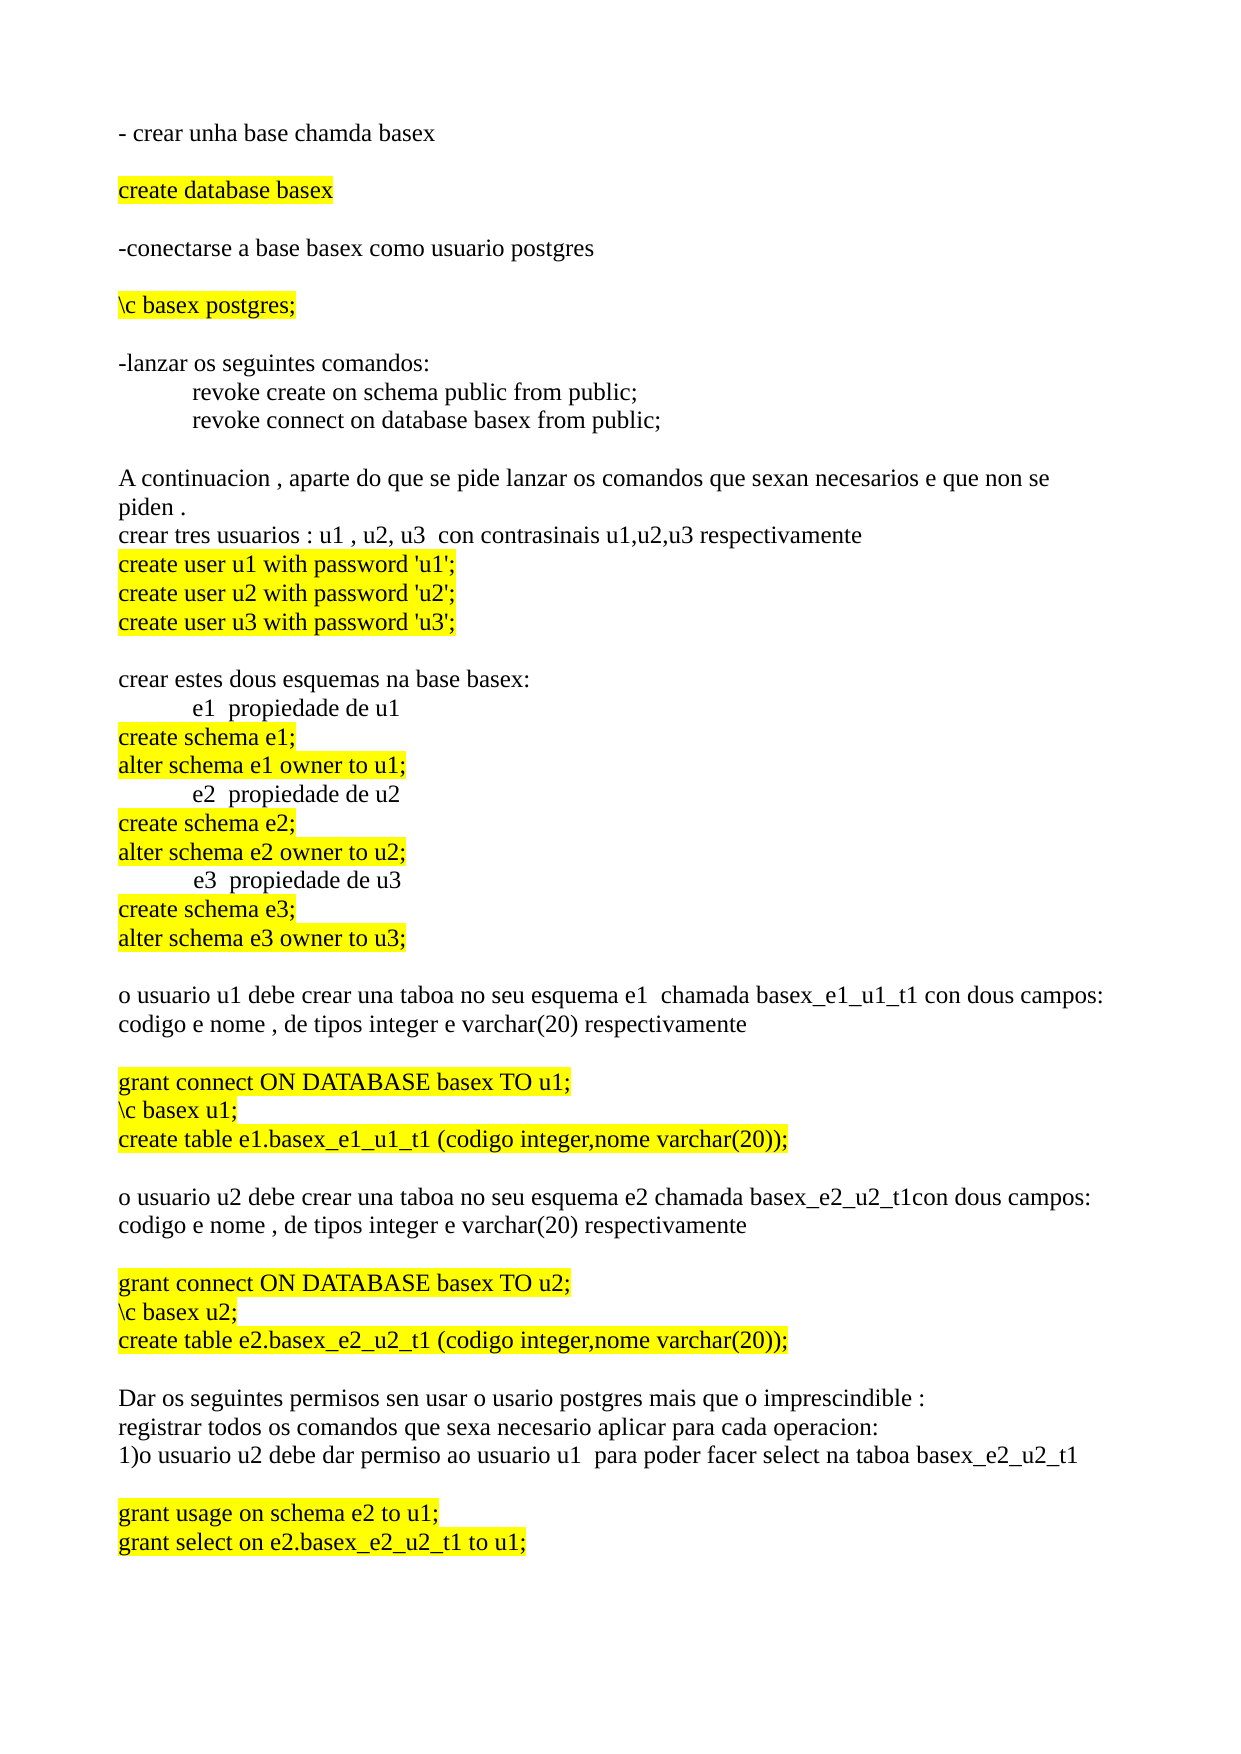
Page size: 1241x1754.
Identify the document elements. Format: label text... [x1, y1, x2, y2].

text grant connect ON DATABASE basex TO u1; [118, 1067, 1122, 1096]
text create schema e2; [118, 808, 1122, 837]
text -lanzar os seguintes comandos: [118, 348, 1122, 377]
text create user u1 with password 'u1'; [118, 549, 1122, 578]
text alter schema e1 owner to u1; [118, 751, 1122, 779]
text \c basex postgres; [118, 291, 1122, 319]
text 1)o usuario u2 debe dar permiso ao usuario u1 para poder facer select na taboa basex_e2_u2_t1 [118, 1441, 1122, 1469]
text \c basex u2; [118, 1297, 1122, 1326]
text revoke create on schema public from public; [118, 377, 1122, 406]
text A continuacion , aparte do que se pide lanzar os comandos que sexan necesarios e que non se piden . [118, 463, 1122, 521]
text alter schema e3 owner to u3; [118, 923, 1122, 952]
text create table e1.basex_e1_u1_t1 (codigo integer,nome varchar(20)); [118, 1124, 1122, 1153]
text -conectarse a base basex como usuario postgres [118, 233, 1122, 262]
text crear estes dous esquemas na base basex: [118, 664, 1122, 693]
text e2 propiedade de u2 [118, 779, 1122, 808]
text e3 propiedade de u3 [118, 866, 1122, 894]
text create user u2 with password 'u2'; [118, 578, 1122, 607]
text o usuario u1 debe crear una taboa no seu esquema e1 chamada basex_e1_u1_t1 con dous campos: codigo e nome , de tipos integer e varchar(20) respectivamente [118, 981, 1122, 1038]
text grant connect ON DATABASE basex TO u2; [118, 1268, 1122, 1297]
text create table e2.basex_e2_u2_t1 (codigo integer,nome varchar(20)); [118, 1326, 1122, 1354]
text \c basex u1; [118, 1096, 1122, 1124]
text create user u3 with password 'u3'; [118, 607, 1122, 636]
text crear tres usuarios : u1 , u2, u3 con contrasinais u1,u2,u3 respectivamente [118, 521, 1122, 549]
text - crear unha base chamda basex [118, 118, 1122, 147]
text revoke connect on database basex from public; [118, 406, 1122, 434]
text e1 propiedade de u1 [118, 693, 1122, 722]
text create schema e3; [118, 894, 1122, 923]
text alter schema e2 owner to u2; [118, 837, 1122, 866]
text grant select on e2.basex_e2_u2_t1 to u1; [118, 1527, 1122, 1556]
text create database basex [118, 176, 1122, 204]
text o usuario u2 debe crear una taboa no seu esquema e2 chamada basex_e2_u2_t1con dous campos: codigo e nome , de tipos integer e varchar(20) respectivamente [118, 1182, 1122, 1239]
text create schema e1; [118, 722, 1122, 751]
text registrar todos os comandos que sexa necesario aplicar para cada operacion: [118, 1412, 1122, 1441]
text grant usage on schema e2 to u1; [118, 1498, 1122, 1527]
text Dar os seguintes permisos sen usar o usario postgres mais que o imprescindible : [118, 1383, 1122, 1412]
